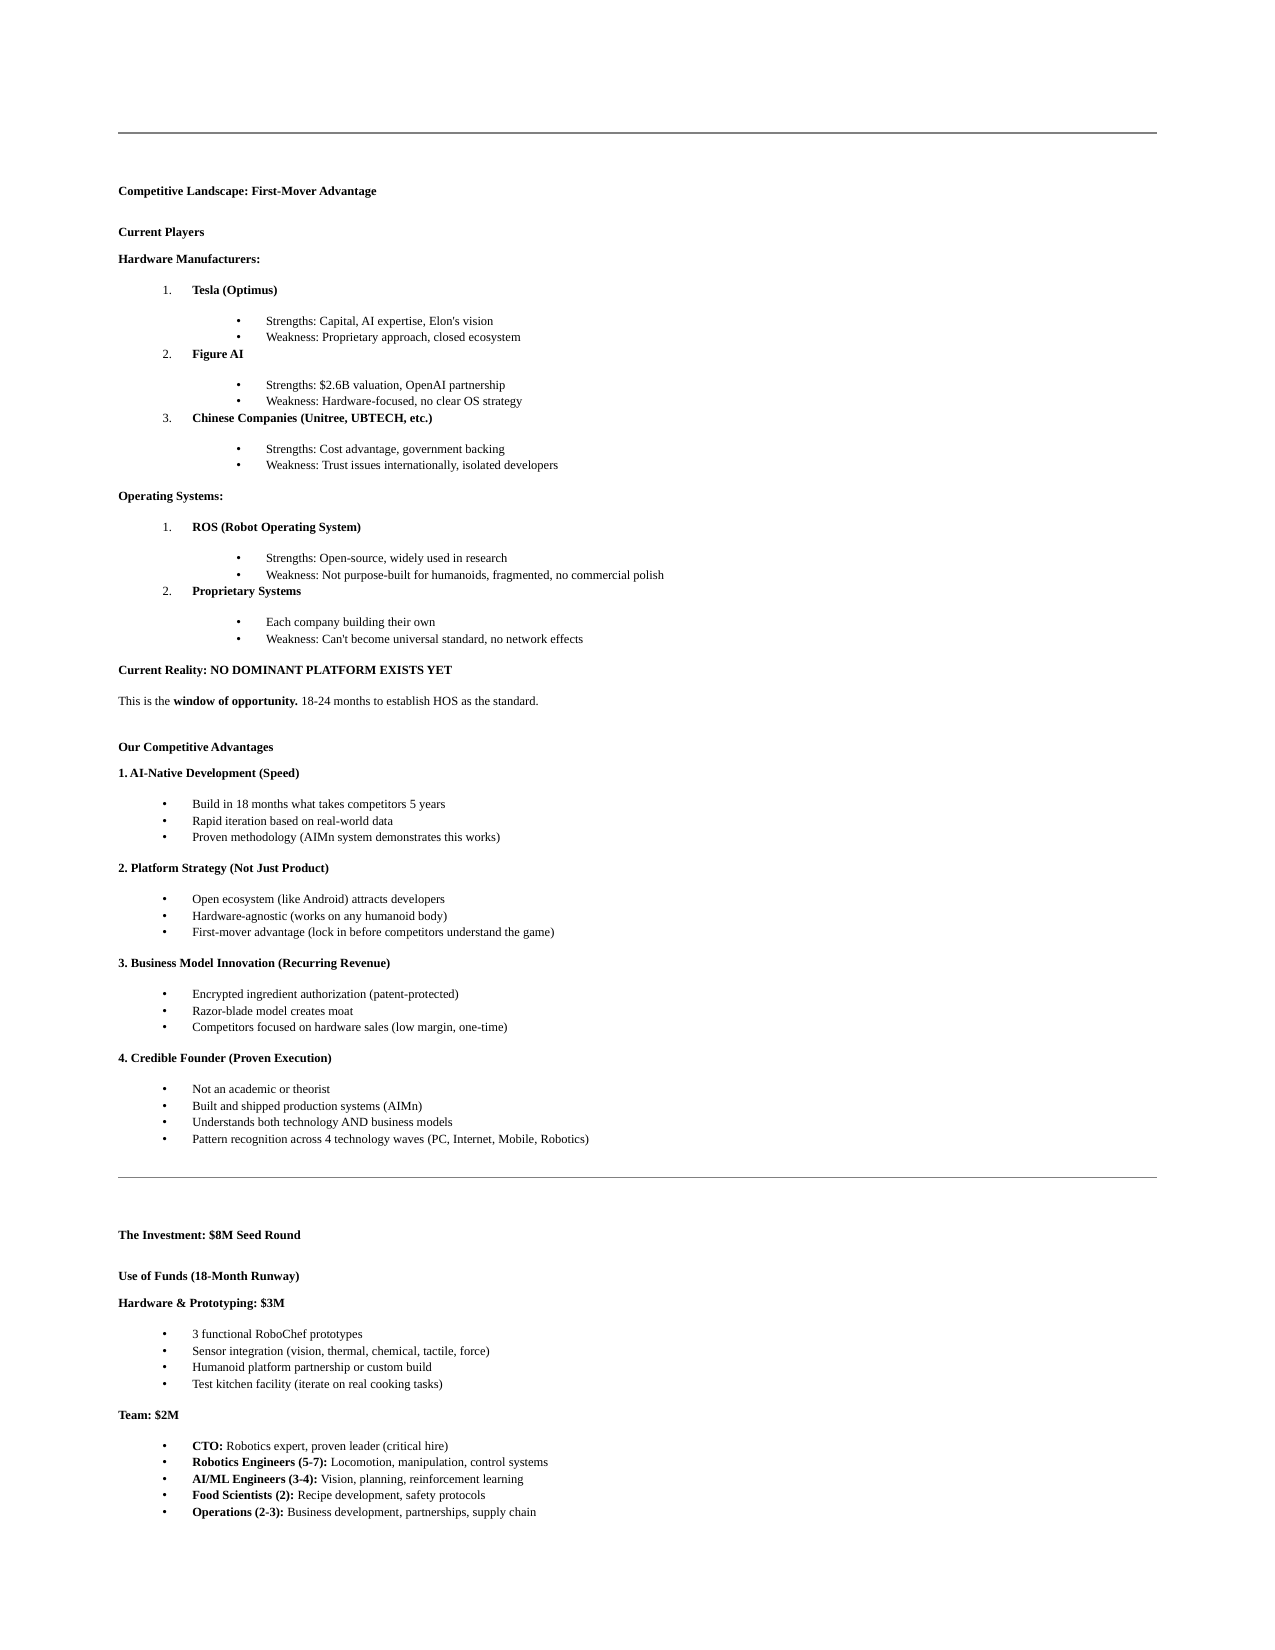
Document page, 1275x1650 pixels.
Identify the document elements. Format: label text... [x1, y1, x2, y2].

text Current Reality: NO DOMINANT PLATFORM EXISTS YET [118, 663, 1157, 677]
list Figure AI [162, 347, 1157, 361]
list Strengths: Cost advantage, government backing [236, 442, 1157, 456]
subtitle Our Competitive Advantages [118, 739, 1157, 754]
list Strengths: Capital, AI expertise, Elon's vision [236, 314, 1157, 328]
list Strengths: Open-source, widely used in research [236, 551, 1157, 566]
subtitle Current Players [118, 225, 1157, 239]
list Build in 18 months what takes competitors 5 years [162, 797, 1157, 812]
list Understands both technology AND business models [162, 1115, 1157, 1129]
list Competitors focused on hardware sales (low margin, one-time) [162, 1020, 1157, 1034]
list Weakness: Trust issues internationally, isolated developers [236, 458, 1157, 472]
subtitle Competitive Landscape: First-Mover Advantage [118, 183, 1157, 198]
list Not an academic or theorist [162, 1082, 1157, 1097]
list Encrypted ingredient authorization (patent-protected) [162, 987, 1157, 1002]
list Humanoid platform partnership or custom build [162, 1360, 1157, 1374]
list Hardware-agnostic (works on any humanoid body) [162, 909, 1157, 923]
list 3 functional RoboChef prototypes [162, 1327, 1157, 1341]
list Pattern recognition across 4 technology waves (PC, Internet, Mobile, Robotics) [162, 1132, 1157, 1146]
list Tesla (Optimus) [162, 283, 1157, 297]
list First-mover advantage (lock in before competitors understand the game) [162, 925, 1157, 939]
list Test kitchen facility (iterate on real cooking tasks) [162, 1376, 1157, 1391]
subtitle The Investment: $8M Seed Round [118, 1228, 1157, 1242]
list Strengths: $2.6B valuation, OpenAI partnership [236, 378, 1157, 392]
list Sensor integration (vision, thermal, chemical, tactile, force) [162, 1343, 1157, 1358]
list Weakness: Hardware-focused, no clear OS strategy [236, 394, 1157, 408]
list Weakness: Can't become universal standard, no network effects [236, 632, 1157, 646]
list ROS (Robot Operating System) [162, 520, 1157, 534]
list Proprietary Systems [162, 584, 1157, 598]
list Food Scientists (2): Recipe development, safety protocols [162, 1488, 1157, 1502]
list Operations (2-3): Business development, partnerships, supply chain [162, 1504, 1157, 1519]
text Hardware & Prototyping: $3M [118, 1296, 1157, 1310]
list Robotics Engineers (5-7): Locomotion, manipulation, control systems [162, 1455, 1157, 1469]
list CTO: Robotics expert, proven leader (critical hire) [162, 1438, 1157, 1453]
text Operating Systems: [118, 489, 1157, 503]
list Weakness: Not purpose-built for humanoids, fragmented, no commercial polish [236, 568, 1157, 582]
text 1. AI-Native Development (Speed) [118, 766, 1157, 781]
list Proven methodology (AIMn system demonstrates this works) [162, 830, 1157, 844]
text This is the window of opportunity. 18-24 months to establish HOS as the standard. [118, 694, 1157, 708]
text 4. Credible Founder (Proven Execution) [118, 1051, 1157, 1066]
list Chinese Companies (Unitree, UBTECH, etc.) [162, 411, 1157, 425]
text 3. Business Model Innovation (Recurring Revenue) [118, 956, 1157, 971]
list Razor-blade model creates moat [162, 1004, 1157, 1018]
text Team: $2M [118, 1407, 1157, 1422]
list AI/ML Engineers (3-4): Vision, planning, reinforcement learning [162, 1471, 1157, 1486]
text 2. Platform Strategy (Not Just Product) [118, 861, 1157, 876]
text Hardware Manufacturers: [118, 252, 1157, 266]
list Each company building their own [236, 615, 1157, 629]
list Open ecosystem (like Android) attracts developers [162, 892, 1157, 907]
list Built and shipped production systems (AIMn) [162, 1099, 1157, 1113]
list Rapid iteration based on real-world data [162, 814, 1157, 828]
list Weakness: Proprietary approach, closed ecosystem [236, 330, 1157, 344]
subtitle Use of Funds (18-Month Runway) [118, 1269, 1157, 1283]
